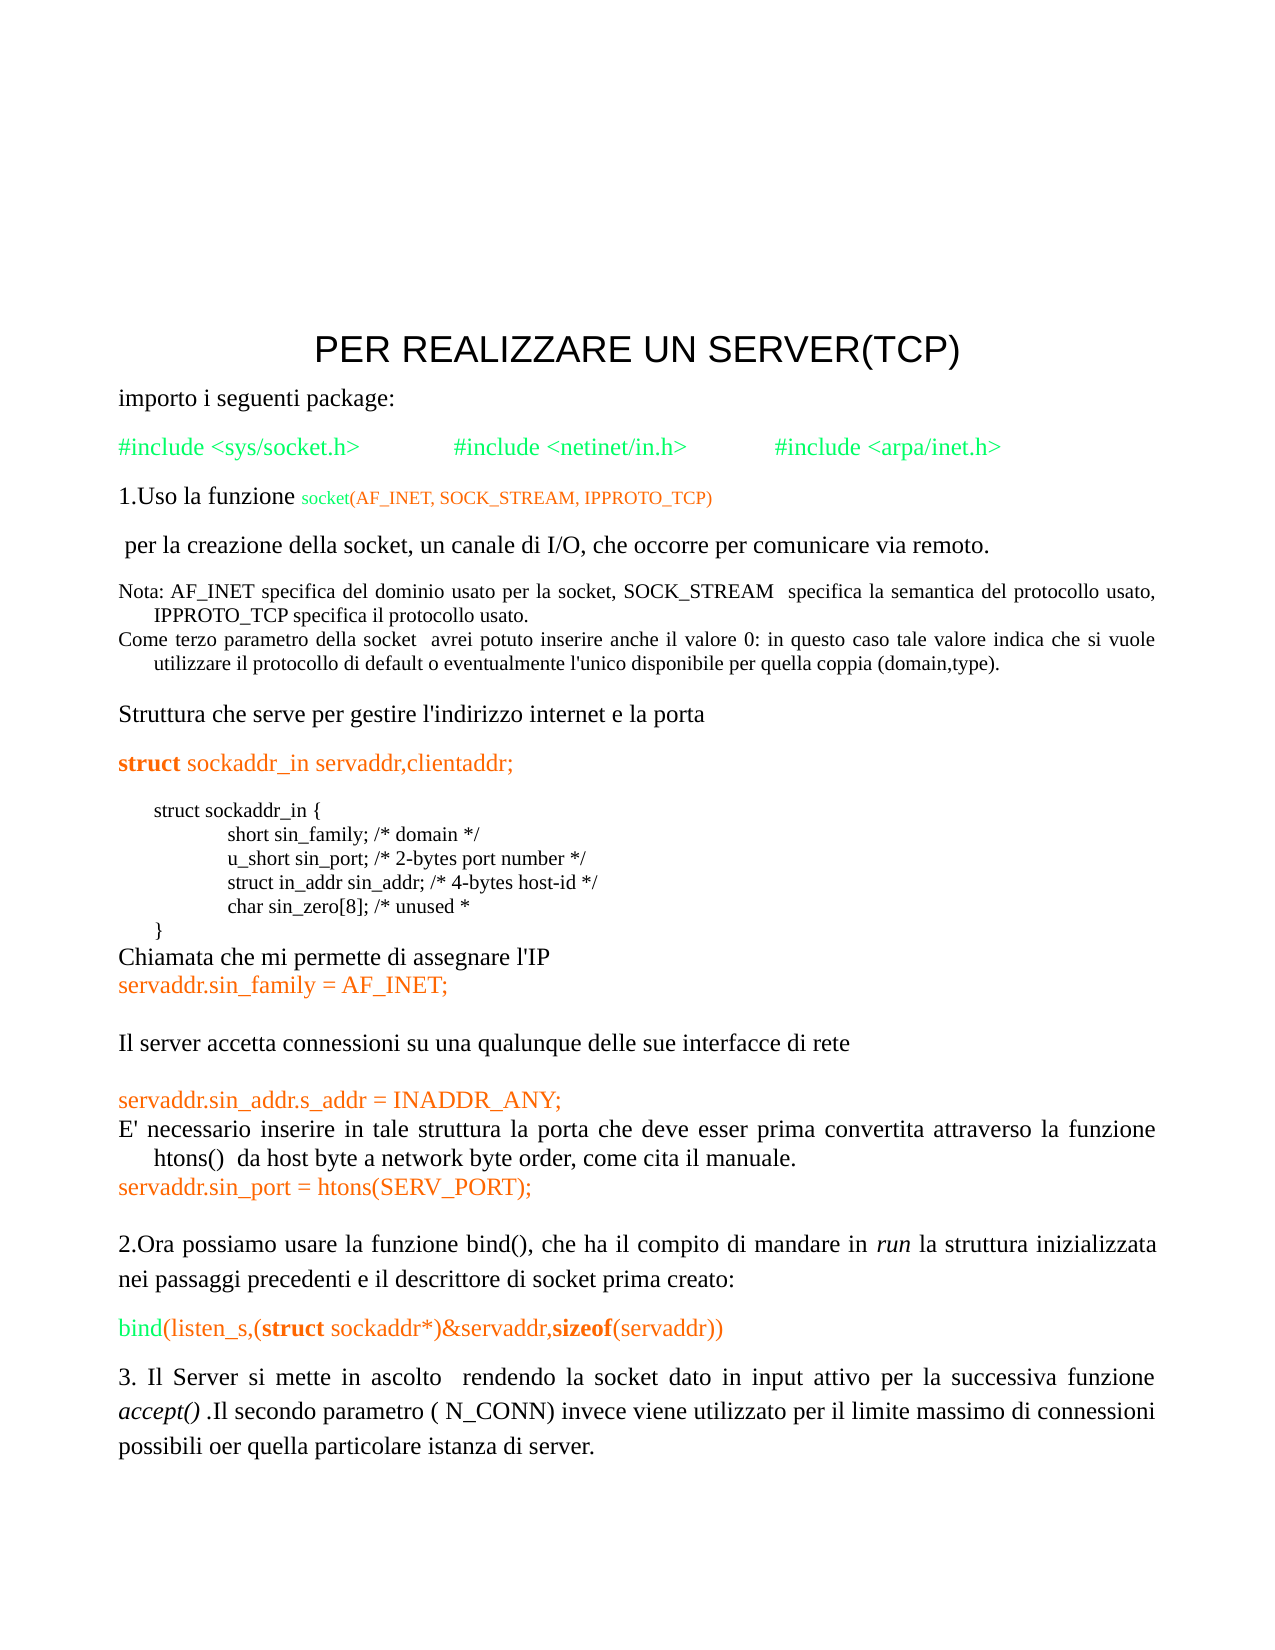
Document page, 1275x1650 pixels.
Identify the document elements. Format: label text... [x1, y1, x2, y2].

text Struttura che serve per gestire l'indirizzo internet e la porta [118, 699, 1157, 728]
text struct in_addr sin_addr; /* 4-bytes host-id */ [118, 870, 1157, 894]
subtitle PER REALIZZARE UN SERVER(TCP) [118, 327, 1157, 370]
text servaddr.sin_port = htons(SERV_PORT); [118, 1172, 1157, 1201]
text #include <sys/socket.h> #include <netinet/in.h> #include <arpa/inet.h> [118, 432, 1157, 461]
text E' necessario inserire in tale struttura la porta che deve esser prima convertita attraverso la funzione htons() da host byte a network byte order, come cita il manuale. [118, 1114, 1157, 1172]
text servaddr.sin_family = AF_INET; [118, 971, 1157, 999]
text Chiamata che mi permette di assegnare l'IP [118, 942, 1157, 971]
list bind(listen_s,(struct sockaddr*)&servaddr,sizeof(servaddr)) [118, 1313, 1157, 1342]
text per la creazione della socket, un canale di I/O, che occorre per comunicare via remoto. [118, 530, 1157, 559]
list 2.Ora possiamo usare la funzione bind(), che ha il compito di mandare in run la struttura inizializzata nei passaggi precedenti e il descrittore di socket prima creato: [118, 1229, 1157, 1293]
text Come terzo parametro della socket avrei potuto inserire anche il valore 0: in questo caso tale valore indica che si vuole utilizzare il protocollo di default o eventualmente l'unico disponibile per quella coppia (domain,type). [118, 627, 1157, 675]
text short sin_family; /* domain */ [118, 822, 1157, 846]
text } [118, 918, 1157, 942]
text Il server accetta connessioni su una qualunque delle sue interfacce di rete [118, 1028, 1157, 1057]
text importo i seguenti package: [118, 383, 1157, 412]
text servaddr.sin_addr.s_addr = INADDR_ANY; [118, 1086, 1157, 1114]
text Nota: AF_INET specifica del dominio usato per la socket, SOCK_STREAM specifica la semantica del protocollo usato, IPPROTO_TCP specifica il protocollo usato. [118, 579, 1157, 627]
list 3. Il Server si mette in ascolto rendendo la socket dato in input attivo per la successiva funzione accept() .Il secondo parametro ( N_CONN) invece viene utilizzato per il limite massimo di connessioni possibili oer quella particolare istanza di server. [118, 1362, 1157, 1460]
text struct sockaddr_in servaddr,clientaddr; [118, 748, 1157, 777]
text char sin_zero[8]; /* unused * [118, 894, 1157, 918]
text struct sockaddr_in { [118, 797, 1157, 822]
text u_short sin_port; /* 2-bytes port number */ [118, 846, 1157, 870]
text 1.Uso la funzione socket(AF_INET, SOCK_STREAM, IPPROTO_TCP) [118, 481, 1157, 510]
